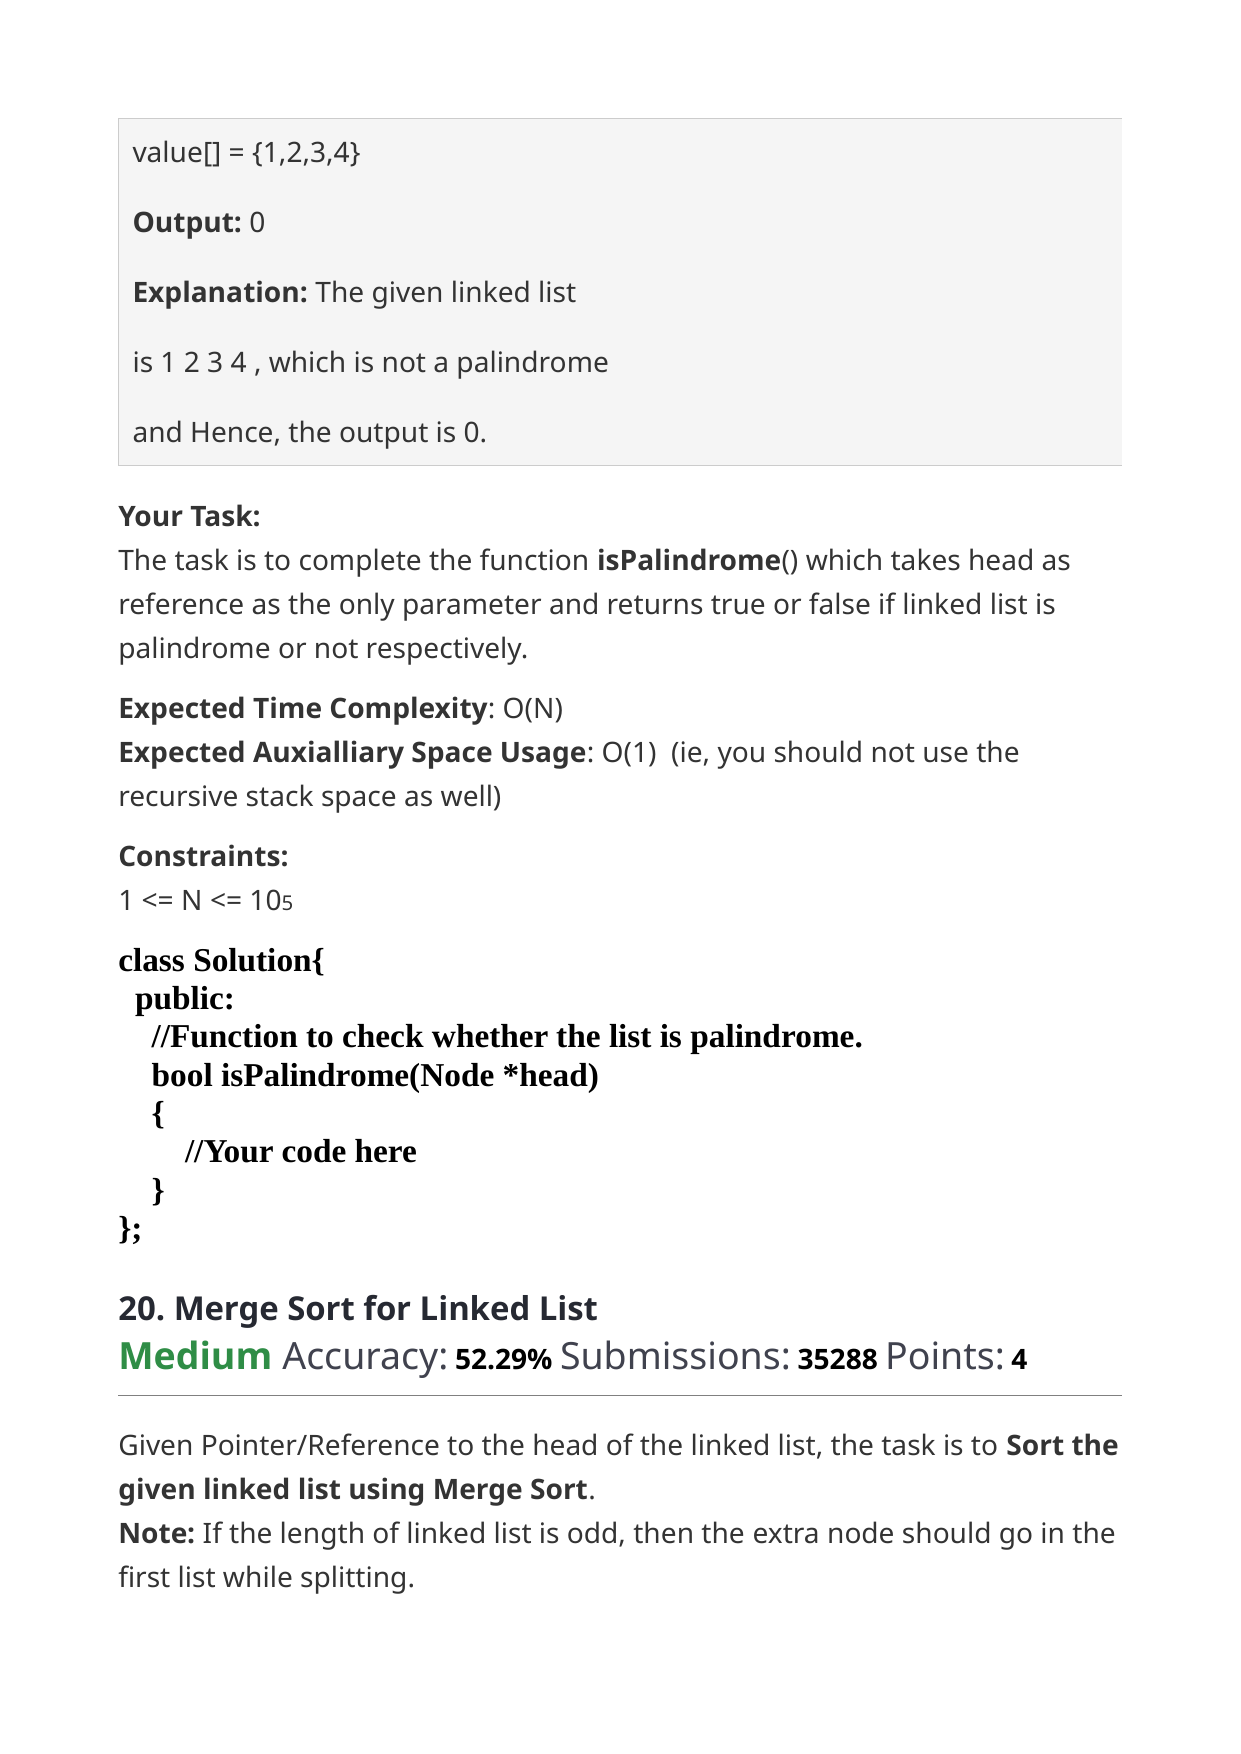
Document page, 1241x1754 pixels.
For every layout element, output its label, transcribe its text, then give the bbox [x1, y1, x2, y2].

text class Solution{ [118, 940, 1122, 978]
text } [118, 1170, 1122, 1208]
text Expected Time Complexity: O(N) Expected Auxialliary Space Usage: O(1) (ie, you should not use the recursive stack space as well) [118, 688, 1122, 815]
text Explanation: The given linked list [119, 258, 1122, 311]
text Output: 0 [119, 188, 1122, 241]
text //Your code here [118, 1132, 1122, 1170]
text public: [118, 978, 1122, 1017]
text is 1 2 3 4 , which is not a palindrome [119, 328, 1122, 381]
text }; [118, 1208, 1122, 1247]
text Medium Accuracy: 52.29% Submissions: 35288 Points: 4 [118, 1329, 1099, 1381]
text //Function to check whether the list is palindrome. [118, 1017, 1122, 1055]
text bool isPalindrome(Node *head) [118, 1055, 1122, 1093]
text and Hence, the output is 0. [119, 398, 1122, 465]
text 20. Merge Sort for Linked List [118, 1285, 1122, 1329]
text Your Task: The task is to complete the function isPalindrome() which takes head as reference as the only parameter and returns true or false if linked list is palindrome or not respectively. [118, 496, 1122, 667]
text Constraints: 1 <= N <= 105 [118, 836, 1122, 918]
text Given Pointer/Reference to the head of the linked list, the task is to Sort the given linked list using Merge Sort. Note: If the length of linked list is odd, then the extra node should go in the first list while splitting. [118, 1425, 1122, 1595]
text value[] = {1,2,3,4} [119, 119, 1122, 171]
text { [118, 1093, 1122, 1132]
